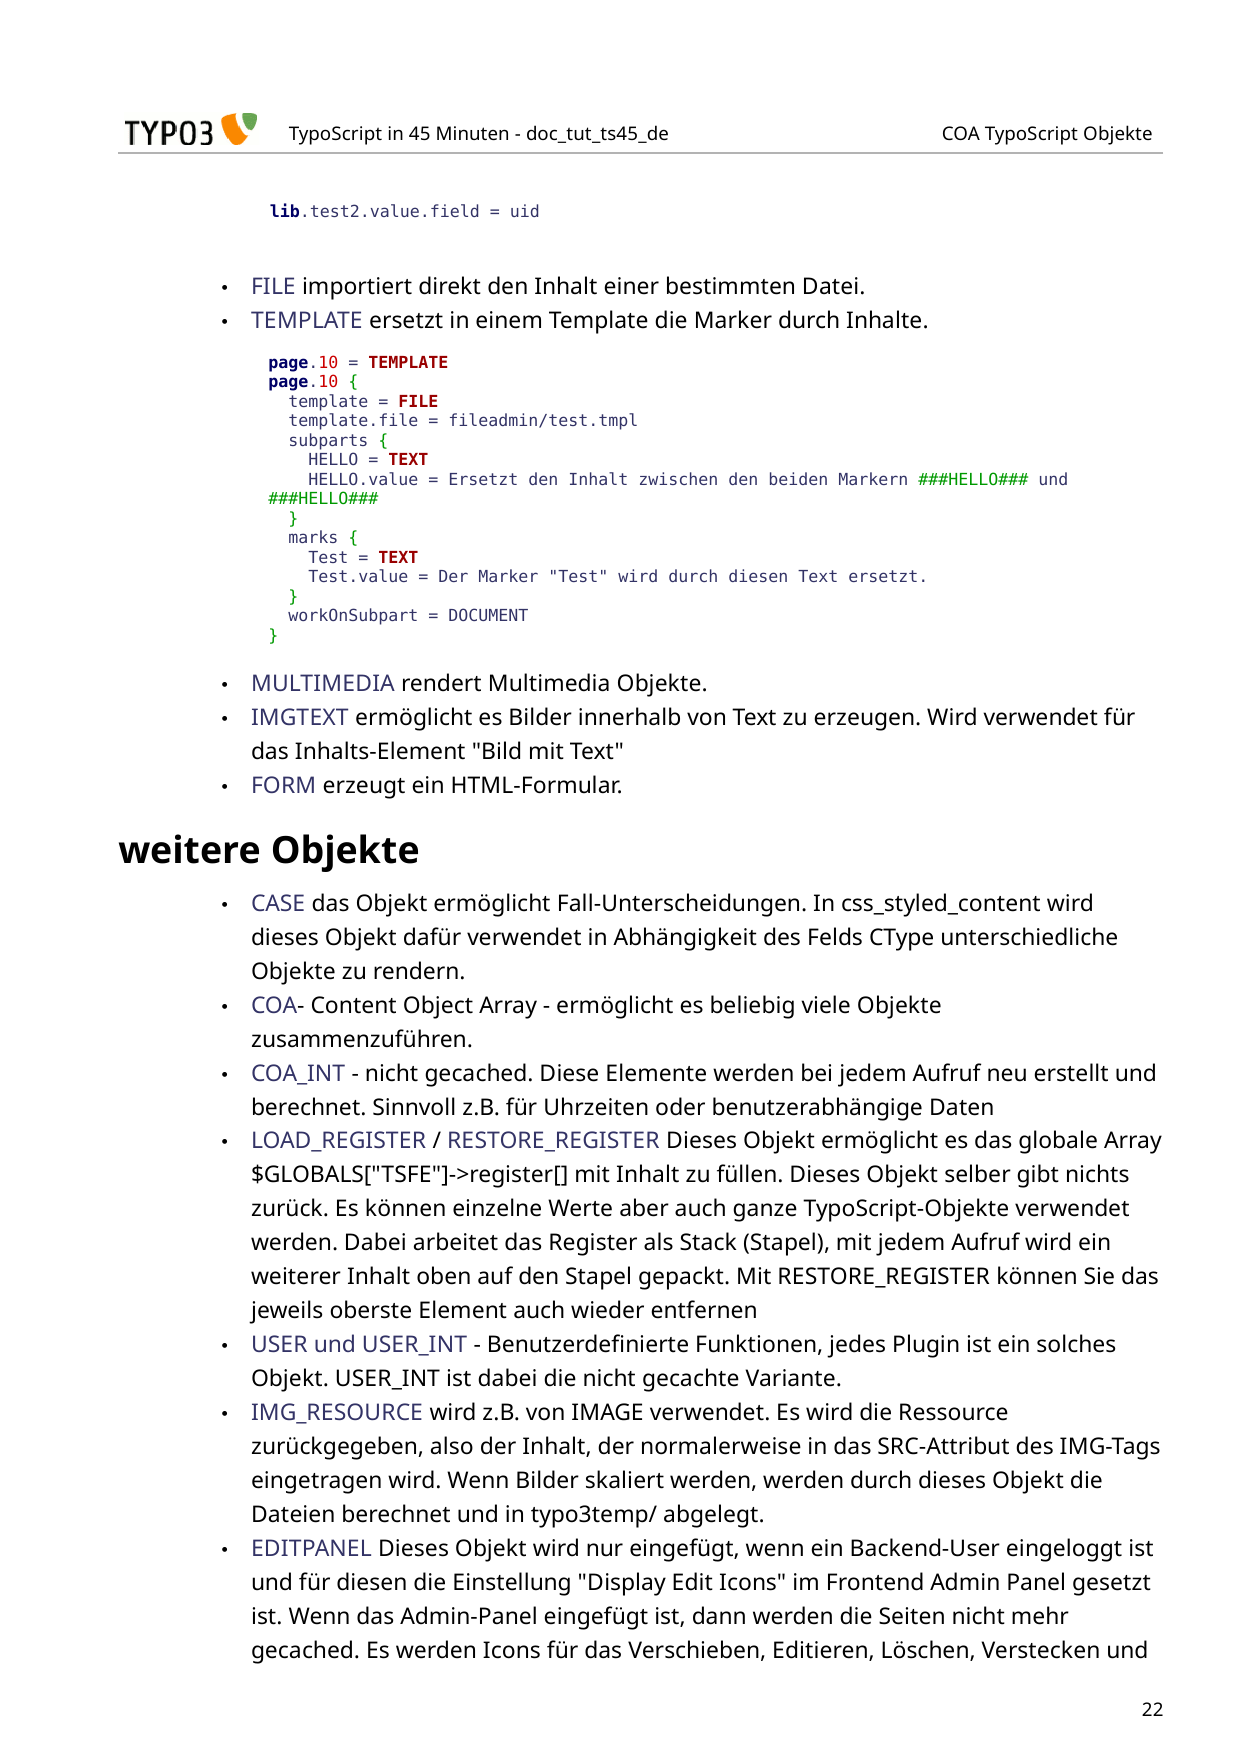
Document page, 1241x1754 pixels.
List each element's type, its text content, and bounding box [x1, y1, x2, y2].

list IMGTEXT ermöglicht es Bilder innerhalb von Text zu erzeugen. Wird verwendet für das Inhalts-Element "Bild mit Text" [221, 701, 1163, 766]
text lib.test2.value.field = uid [269, 202, 1163, 221]
text } [268, 508, 1163, 528]
list COA_INT - nicht gecached. Diese Elemente werden bei jedem Aufruf neu erstellt und berechnet. Sinnvoll z.B. für Uhrzeiten oder benutzerabhängige Daten [221, 1056, 1163, 1121]
text subparts { [268, 431, 1163, 450]
text template.file = fileadmin/test.tmpl [268, 411, 1163, 431]
text } [268, 625, 1163, 645]
list IMG_RESOURCE wird z.B. von IMAGE verwendet. Es wird die Ressource zurückgegeben, also der Inhalt, der normalerweise in das SRC-Attribut des IMG-Tags eingetragen wird. Wenn Bilder skaliert werden, werden durch dieses Objekt die Dateien berechnet und in typo3temp/ abgelegt. [221, 1396, 1163, 1529]
list LOAD_REGISTER / RESTORE_REGISTER Dieses Objekt ermöglicht es das globale Array $GLOBALS["TSFE"]->register[] mit Inhalt zu füllen. Dieses Objekt selber gibt nichts zurück. Es können einzelne Werte aber auch ganze TypoScript-Objekte verwendet werden. Dabei arbeitet das Register als Stack (Stapel), mit jedem Aufruf wird ein weiterer Inhalt oben auf den Stapel gepackt. Mit RESTORE_REGISTER können Sie das jeweils oberste Element auch wieder entfernen [221, 1124, 1163, 1325]
list TEMPLATE ersetzt in einem Template die Marker durch Inhalte. [221, 304, 1163, 335]
text template = FILE [268, 392, 1163, 411]
text Test.value = Der Marker "Test" wird durch diesen Text ersetzt. [268, 567, 1163, 586]
list FORM erzeugt ein HTML-Formular. [221, 769, 1163, 800]
text workOnSubpart = DOCUMENT [268, 606, 1163, 625]
text page.10 = TEMPLATE [268, 353, 1163, 372]
subtitle weitere Objekte [118, 824, 1163, 875]
text HELLO = TEXT [268, 450, 1163, 469]
list USER und USER_INT - Benutzerdefinierte Funktionen, jedes Plugin ist ein solches Objekt. USER_INT ist dabei die nicht gecachte Variante. [221, 1328, 1163, 1393]
text Test = TEXT [268, 547, 1163, 567]
text page.10 { [268, 372, 1163, 392]
list MULTIMEDIA rendert Multimedia Objekte. [221, 667, 1163, 698]
text HELLO.value = Ersetzt den Inhalt zwischen den beiden Markern ###HELLO### und ###HELLO### [268, 469, 1163, 508]
list EDITPANEL Dieses Objekt wird nur eingefügt, wenn ein Backend-User eingeloggt ist und für diesen die Einstellung "Display Edit Icons" im Frontend Admin Panel gesetzt ist. Wenn das Admin-Panel eingefügt ist, dann werden die Seiten nicht mehr gecached. Es werden Icons für das Verschieben, Editieren, Löschen, Verstecken und [221, 1532, 1163, 1665]
list COA- Content Object Array - ermöglicht es beliebig viele Objekte zusammenzuführen. [221, 988, 1163, 1053]
list FILE importiert direkt den Inhalt einer bestimmten Datei. [221, 270, 1163, 301]
text } [268, 586, 1163, 606]
text marks { [268, 528, 1163, 547]
picture [124, 112, 260, 145]
list CASE das Objekt ermöglicht Fall-Unterscheidungen. In css_styled_content wird dieses Objekt dafür verwendet in Abhängigkeit des Felds CType unterschiedliche Objekte zu rendern. [221, 887, 1163, 986]
